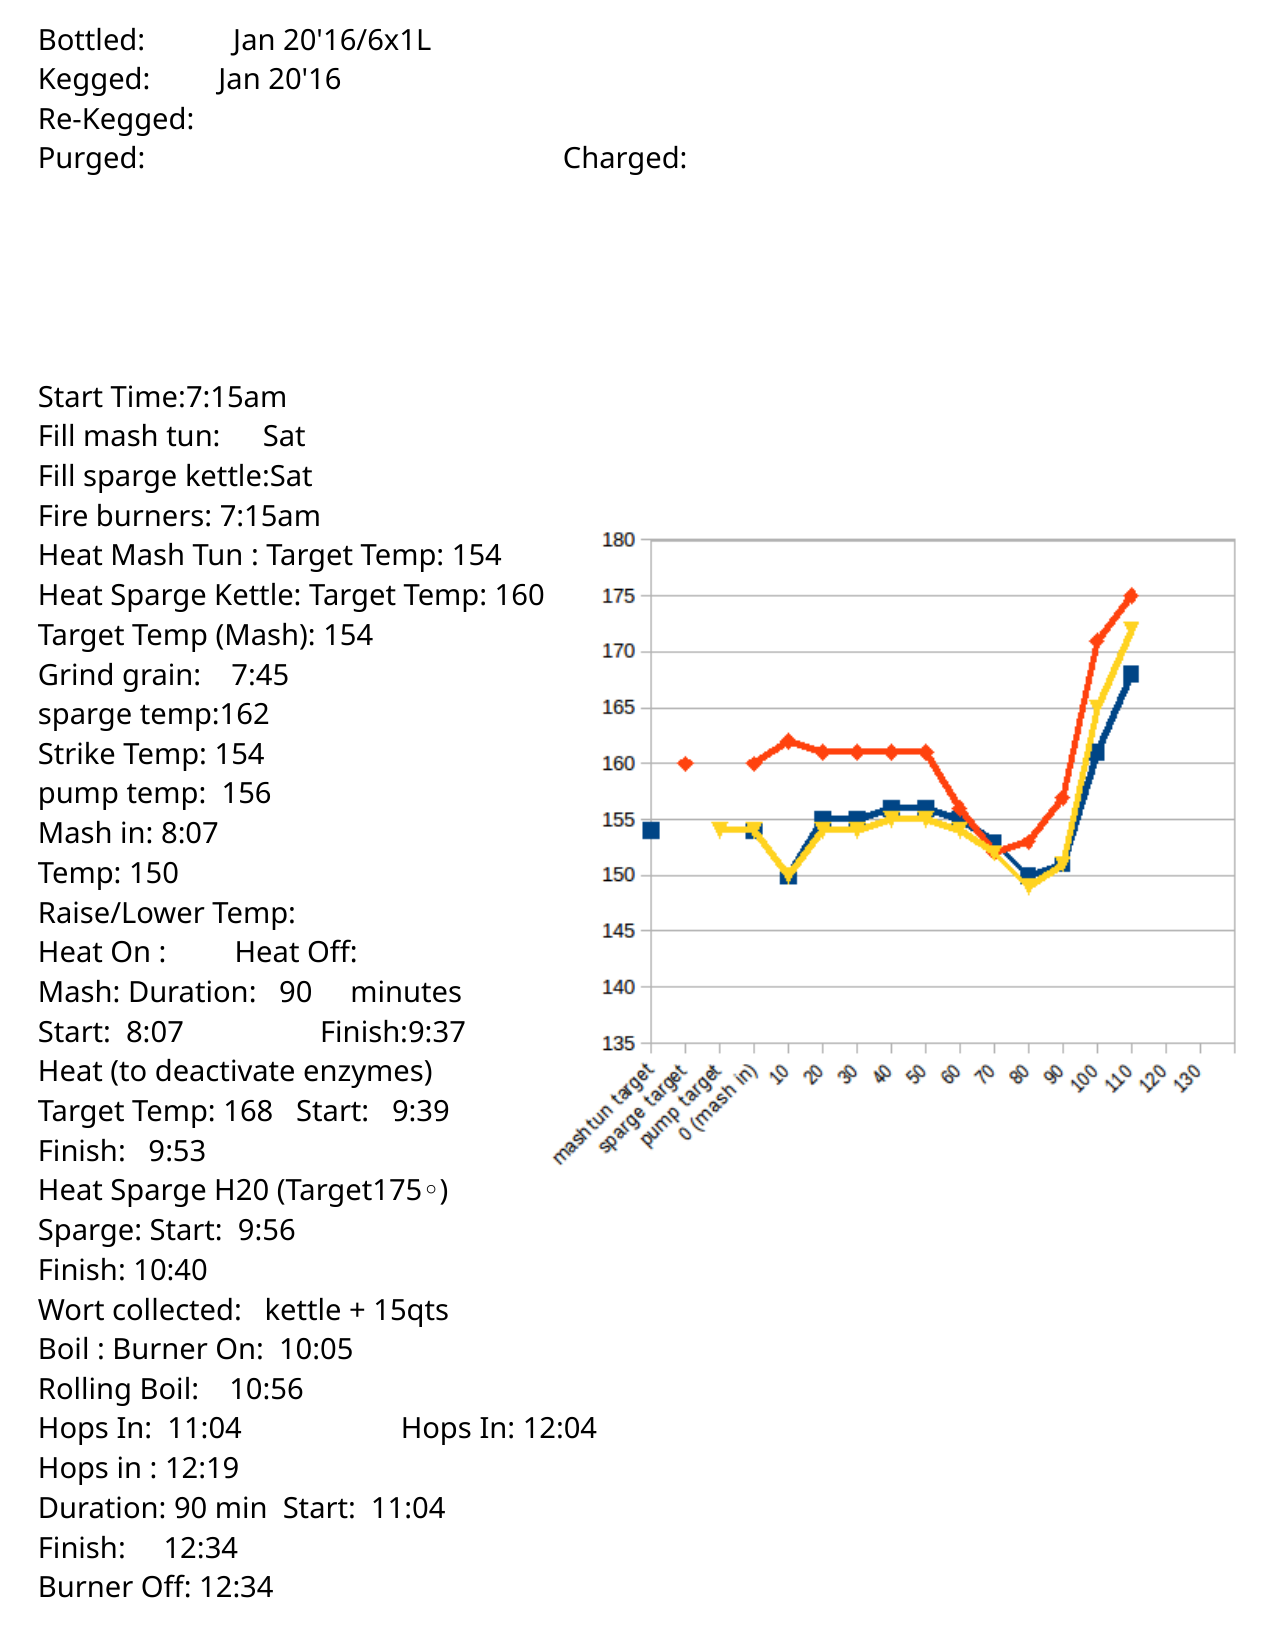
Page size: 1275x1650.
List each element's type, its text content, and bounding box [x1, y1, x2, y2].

text Mash: Duration: 90 minutes [38, 971, 546, 1011]
text sparge temp:162 [38, 693, 546, 733]
text Heat (to deactivate enzymes) [38, 1051, 546, 1090]
text Target Temp (Mash): 154 [38, 614, 546, 654]
text Strike Temp: 154 [38, 733, 546, 773]
text Fire burners: 7:15am [38, 495, 1237, 535]
text Temp: 150 [38, 852, 546, 892]
text Heat Sparge Kettle: Target Temp: 160 [38, 574, 546, 614]
text Rolling Boil: 10:56 [38, 1368, 1237, 1408]
text Bottled: Jan 20'16/6x1L [38, 19, 1237, 58]
text pump temp: 156 [38, 773, 546, 812]
picture [546, 529, 1239, 1171]
text Hops in : 12:19 [38, 1447, 1237, 1487]
text Re-Kegged: [38, 98, 1237, 138]
text Burner Off: 12:34 [38, 1567, 1237, 1606]
text Raise/Lower Temp: [38, 892, 546, 932]
text Heat Sparge H20 (Target175◦) [38, 1170, 1237, 1209]
text Target Temp: 168 Start: 9:39 [38, 1090, 546, 1130]
text Duration: 90 min Start: 11:04 [38, 1487, 1237, 1527]
text Finish: 10:40 [38, 1249, 1237, 1289]
text Heat Mash Tun : Target Temp: 154 [38, 535, 546, 574]
text Grind grain: 7:45 [38, 654, 546, 693]
text Finish: 12:34 [38, 1527, 1237, 1567]
text Kegged: Jan 20'16 [38, 58, 1237, 98]
text Hops In: 11:04 Hops In: 12:04 [38, 1408, 1237, 1447]
text Wort collected: kettle + 15qts [38, 1289, 1237, 1328]
text Start Time:7:15am [38, 376, 1237, 416]
text Finish: 9:53 [38, 1130, 546, 1170]
text Start: 8:07 Finish:9:37 [38, 1011, 546, 1051]
text Fill mash tun: Sat [38, 416, 1237, 455]
text Purged: Charged: [38, 138, 1237, 177]
text Sparge: Start: 9:56 [38, 1209, 1237, 1249]
text Fill sparge kettle:Sat [38, 455, 1237, 495]
text Heat On : Heat Off: [38, 932, 546, 971]
text Mash in: 8:07 [38, 812, 546, 852]
text Boil : Burner On: 10:05 [38, 1328, 1237, 1368]
